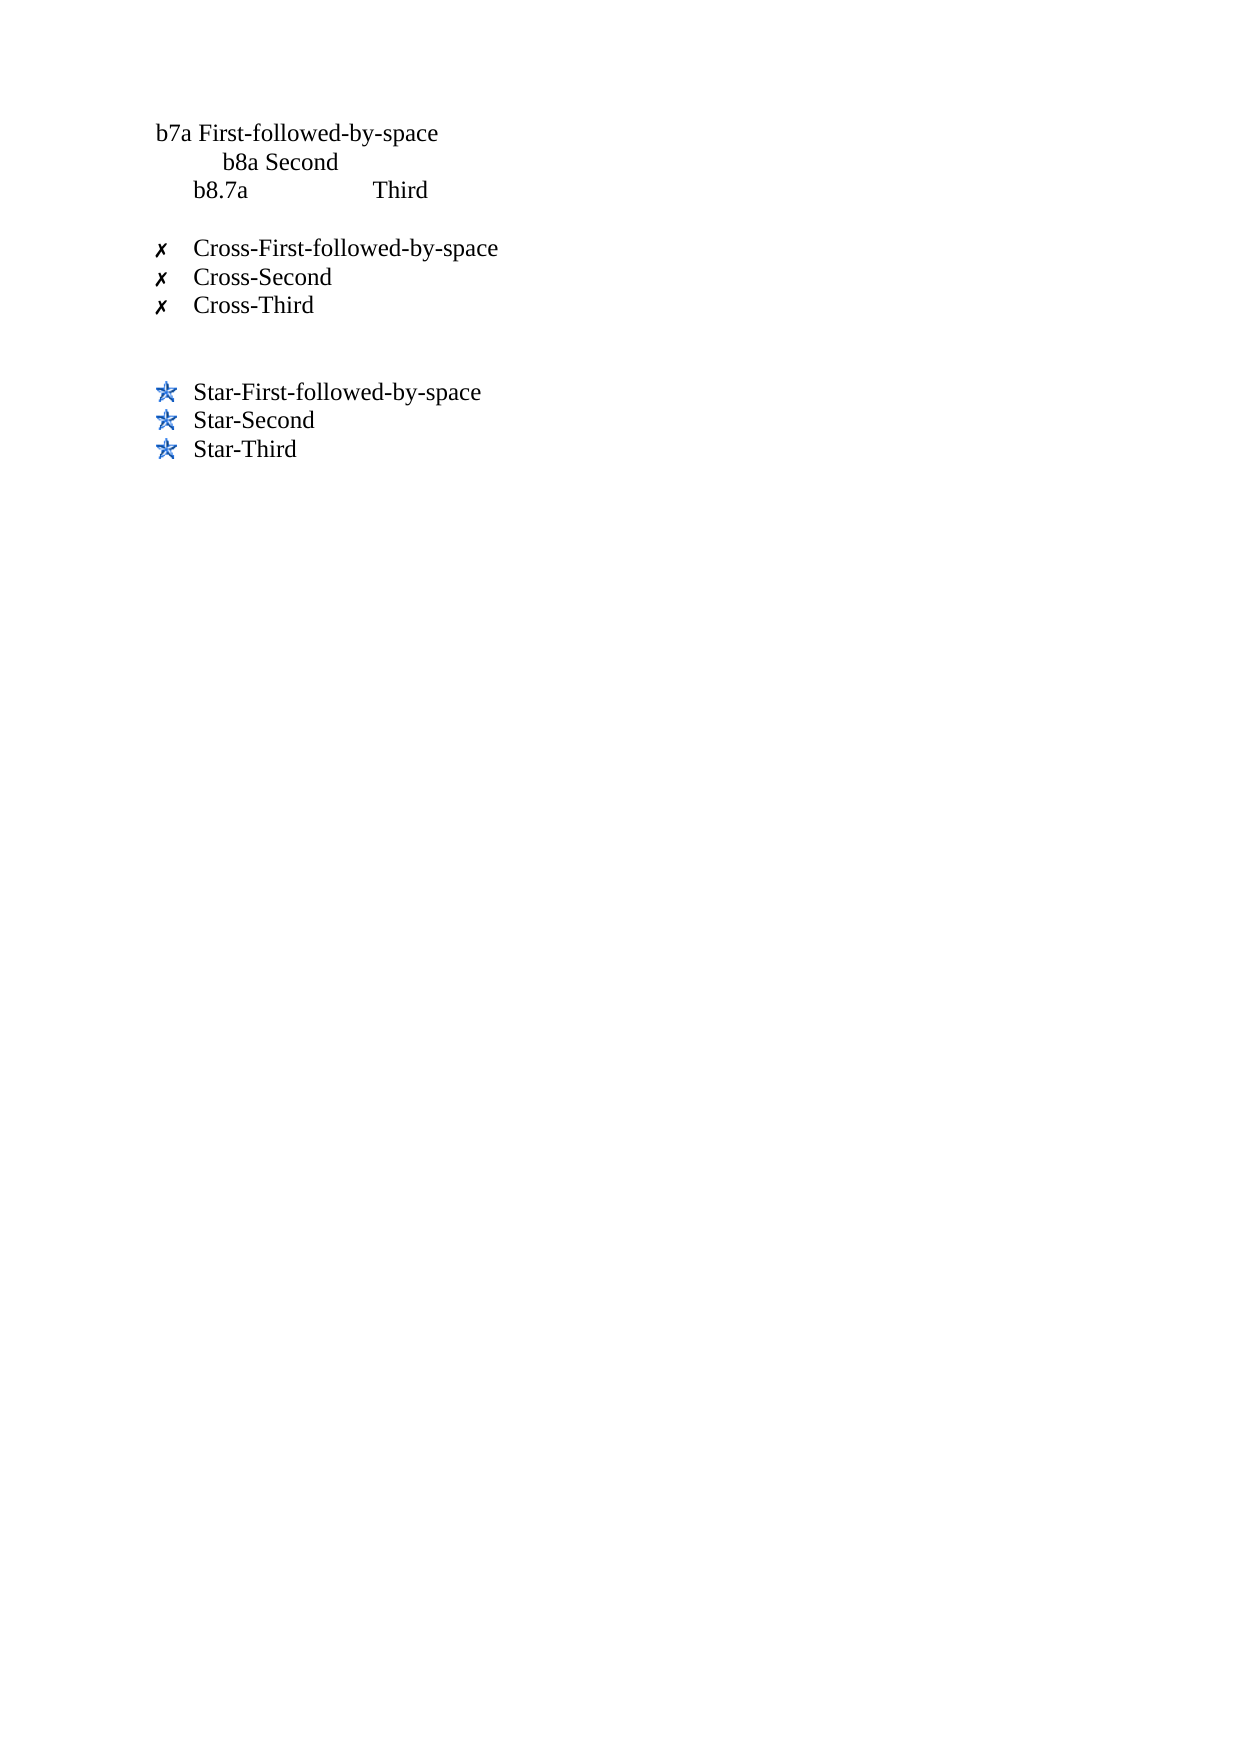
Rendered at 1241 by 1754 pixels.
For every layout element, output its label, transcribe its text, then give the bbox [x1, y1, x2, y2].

list Third [193, 176, 1122, 204]
list Cross-Second [156, 262, 1122, 291]
list First-followed-by-space [156, 118, 1122, 147]
picture [156, 438, 177, 459]
picture [156, 381, 177, 402]
list Star-First-followed-by-space [156, 377, 1122, 406]
picture [156, 409, 177, 430]
list Star-Second [156, 406, 1122, 434]
list Cross-First-followed-by-space [156, 233, 1122, 262]
list Second [222, 147, 1122, 176]
list Cross-Third [156, 291, 1122, 319]
list Star-Third [156, 434, 1122, 463]
